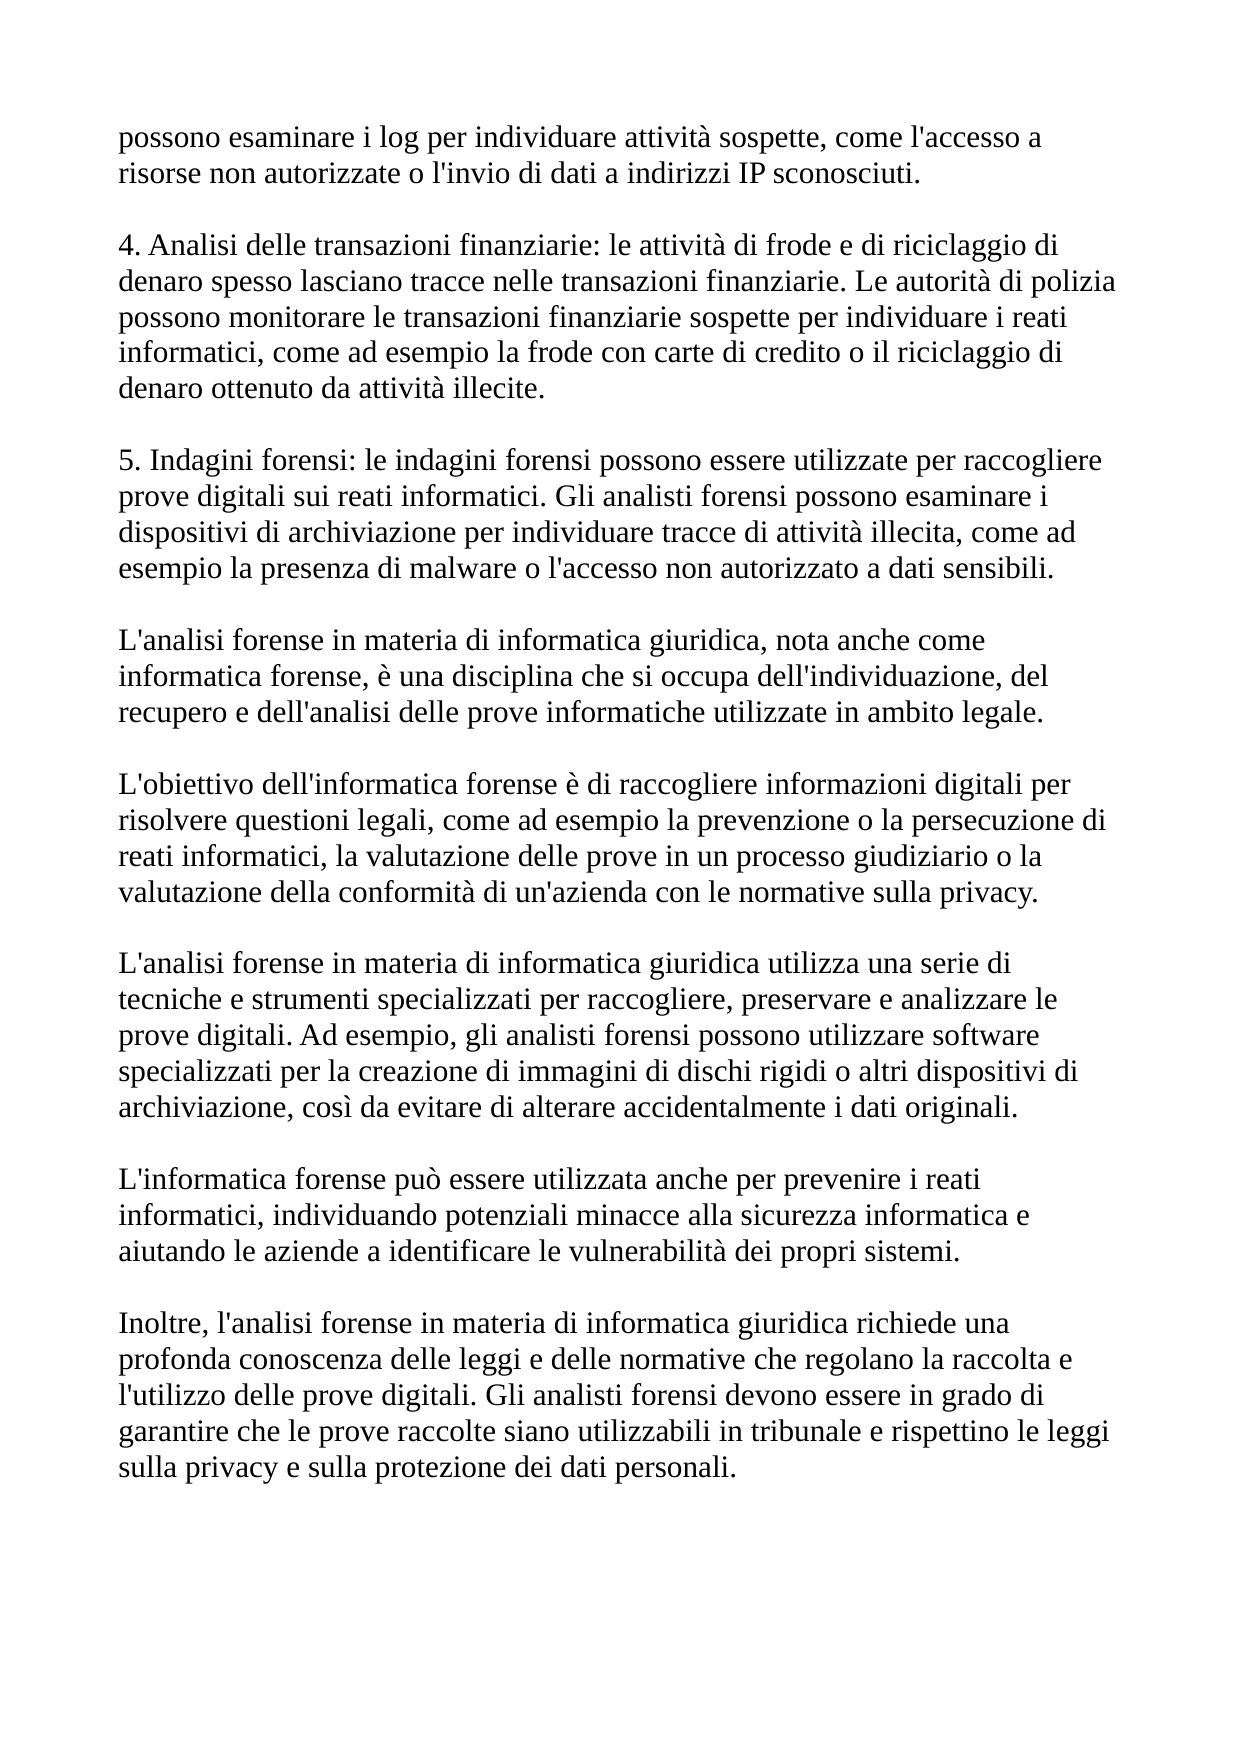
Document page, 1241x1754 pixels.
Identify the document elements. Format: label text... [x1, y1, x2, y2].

text 4. Analisi delle transazioni finanziarie: le attività di frode e di riciclaggio di denaro spesso lasciano tracce nelle transazioni finanziarie. Le autorità di polizia possono monitorare le transazioni finanziarie sospette per individuare i reati informatici, come ad esempio la frode con carte di credito o il riciclaggio di denaro ottenuto da attività illecite. [118, 226, 1122, 406]
text L'informatica forense può essere utilizzata anche per prevenire i reati informatici, individuando potenziali minacce alla sicurezza informatica e aiutando le aziende a identificare le vulnerabilità dei propri sistemi. [118, 1160, 1122, 1268]
text 5. Indagini forensi: le indagini forensi possono essere utilizzate per raccogliere prove digitali sui reati informatici. Gli analisti forensi possono esaminare i dispositivi di archiviazione per individuare tracce di attività illecita, come ad esempio la presenza di malware o l'accesso non autorizzato a dati sensibili. [118, 442, 1122, 585]
text Inoltre, l'analisi forense in materia di informatica giuridica richiede una profonda conoscenza delle leggi e delle normative che regolano la raccolta e l'utilizzo delle prove digitali. Gli analisti forensi devono essere in grado di garantire che le prove raccolte siano utilizzabili in tribunale e rispettino le leggi sulla privacy e sulla protezione dei dati personali. [118, 1304, 1122, 1484]
text L'analisi forense in materia di informatica giuridica utilizza una serie di tecniche e strumenti specializzati per raccogliere, preservare e analizzare le prove digitali. Ad esempio, gli analisti forensi possono utilizzare software specializzati per la creazione di immagini di dischi rigidi o altri dispositivi di archiviazione, così da evitare di alterare accidentalmente i dati originali. [118, 945, 1122, 1124]
text possono esaminare i log per individuare attività sospette, come l'accesso a risorse non autorizzate o l'invio di dati a indirizzi IP sconosciuti. [118, 118, 1122, 190]
text L'analisi forense in materia di informatica giuridica, nota anche come informatica forense, è una disciplina che si occupa dell'individuazione, del recupero e dell'analisi delle prove informatiche utilizzate in ambito legale. [118, 621, 1122, 729]
text L'obiettivo dell'informatica forense è di raccogliere informazioni digitali per risolvere questioni legali, come ad esempio la prevenzione o la persecuzione di reati informatici, la valutazione delle prove in un processo giudiziario o la valutazione della conformità di un'azienda con le normative sulla privacy. [118, 765, 1122, 909]
